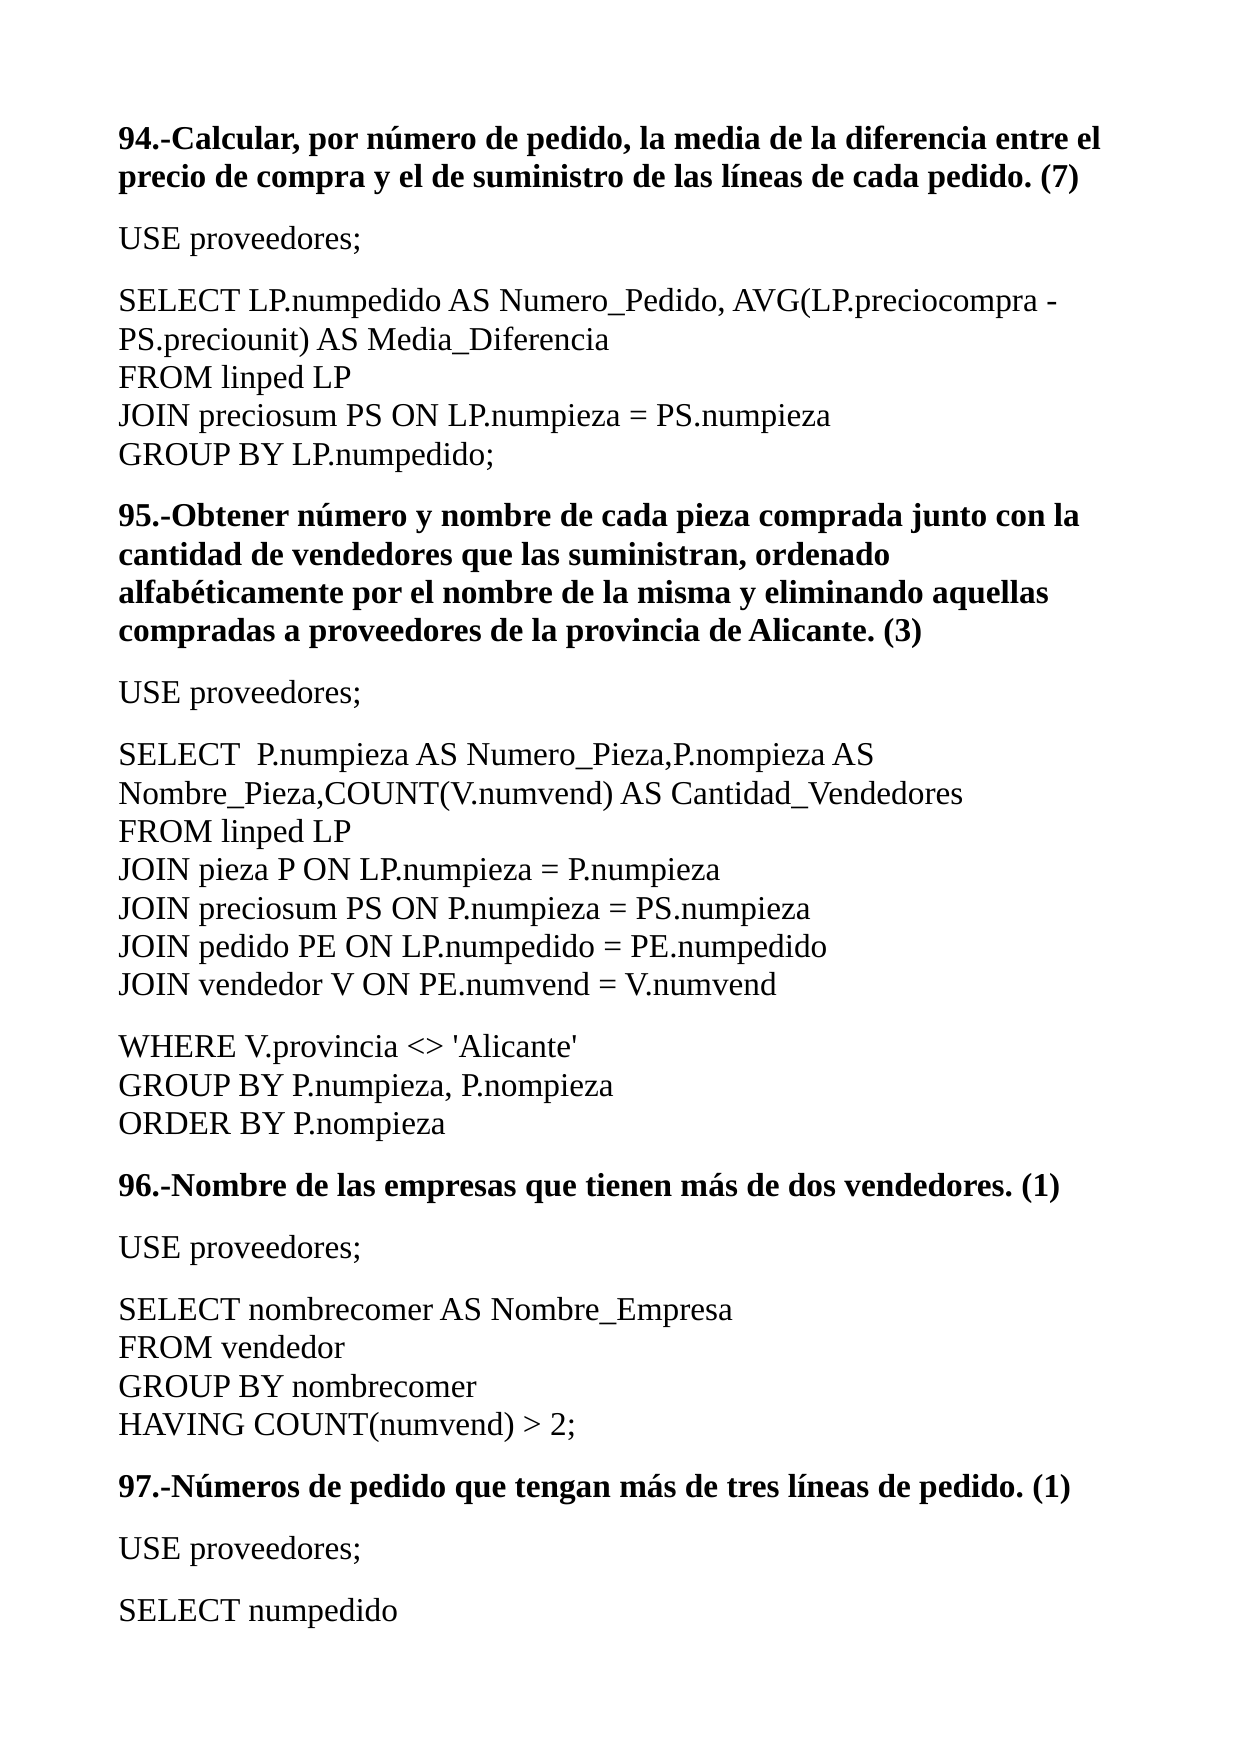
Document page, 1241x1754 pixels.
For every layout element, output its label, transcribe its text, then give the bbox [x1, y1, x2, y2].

text GROUP BY nombrecomer [118, 1366, 1122, 1404]
text ORDER BY P.nompieza [118, 1103, 1122, 1142]
text GROUP BY LP.numpedido; [118, 434, 1122, 472]
text JOIN vendedor V ON PE.numvend = V.numvend [118, 965, 1122, 1003]
text SELECT LP.numpedido AS Numero_Pedido, AVG(LP.preciocompra - PS.preciounit) AS Media_Diferencia [118, 280, 1122, 357]
text FROM linped LP [118, 357, 1122, 395]
text 95.-Obtener número y nombre de cada pieza comprada junto con la cantidad de vendedores que las suministran, ordenado alfabéticamente por el nombre de la misma y eliminando aquellas compradas a proveedores de la provincia de Alicante. (3) [118, 496, 1122, 649]
text JOIN pedido PE ON LP.numpedido = PE.numpedido [118, 926, 1122, 965]
text USE proveedores; [118, 1227, 1122, 1266]
text 94.-Calcular, por número de pedido, la media de la diferencia entre el precio de compra y el de suministro de las líneas de cada pedido. (7) [118, 118, 1122, 195]
text USE proveedores; [118, 218, 1122, 257]
text JOIN preciosum PS ON P.numpieza = PS.numpieza [118, 888, 1122, 926]
text SELECT nombrecomer AS Nombre_Empresa [118, 1289, 1122, 1328]
text WHERE V.provincia <> 'Alicante' [118, 1027, 1122, 1065]
text SELECT numpedido [118, 1590, 1122, 1628]
text 96.-Nombre de las empresas que tienen más de dos vendedores. (1) [118, 1165, 1122, 1204]
text 97.-Números de pedido que tengan más de tres líneas de pedido. (1) [118, 1466, 1122, 1504]
text SELECT P.numpieza AS Numero_Pieza,P.nompieza AS Nombre_Pieza,COUNT(V.numvend) AS Cantidad_Vendedores [118, 735, 1122, 811]
text HAVING COUNT(numvend) > 2; [118, 1404, 1122, 1443]
text JOIN pieza P ON LP.numpieza = P.numpieza [118, 850, 1122, 888]
text FROM linped LP [118, 811, 1122, 850]
text USE proveedores; [118, 1528, 1122, 1567]
text JOIN preciosum PS ON LP.numpieza = PS.numpieza [118, 395, 1122, 434]
text GROUP BY P.numpieza, P.nompieza [118, 1065, 1122, 1103]
text FROM vendedor [118, 1328, 1122, 1366]
text USE proveedores; [118, 673, 1122, 711]
